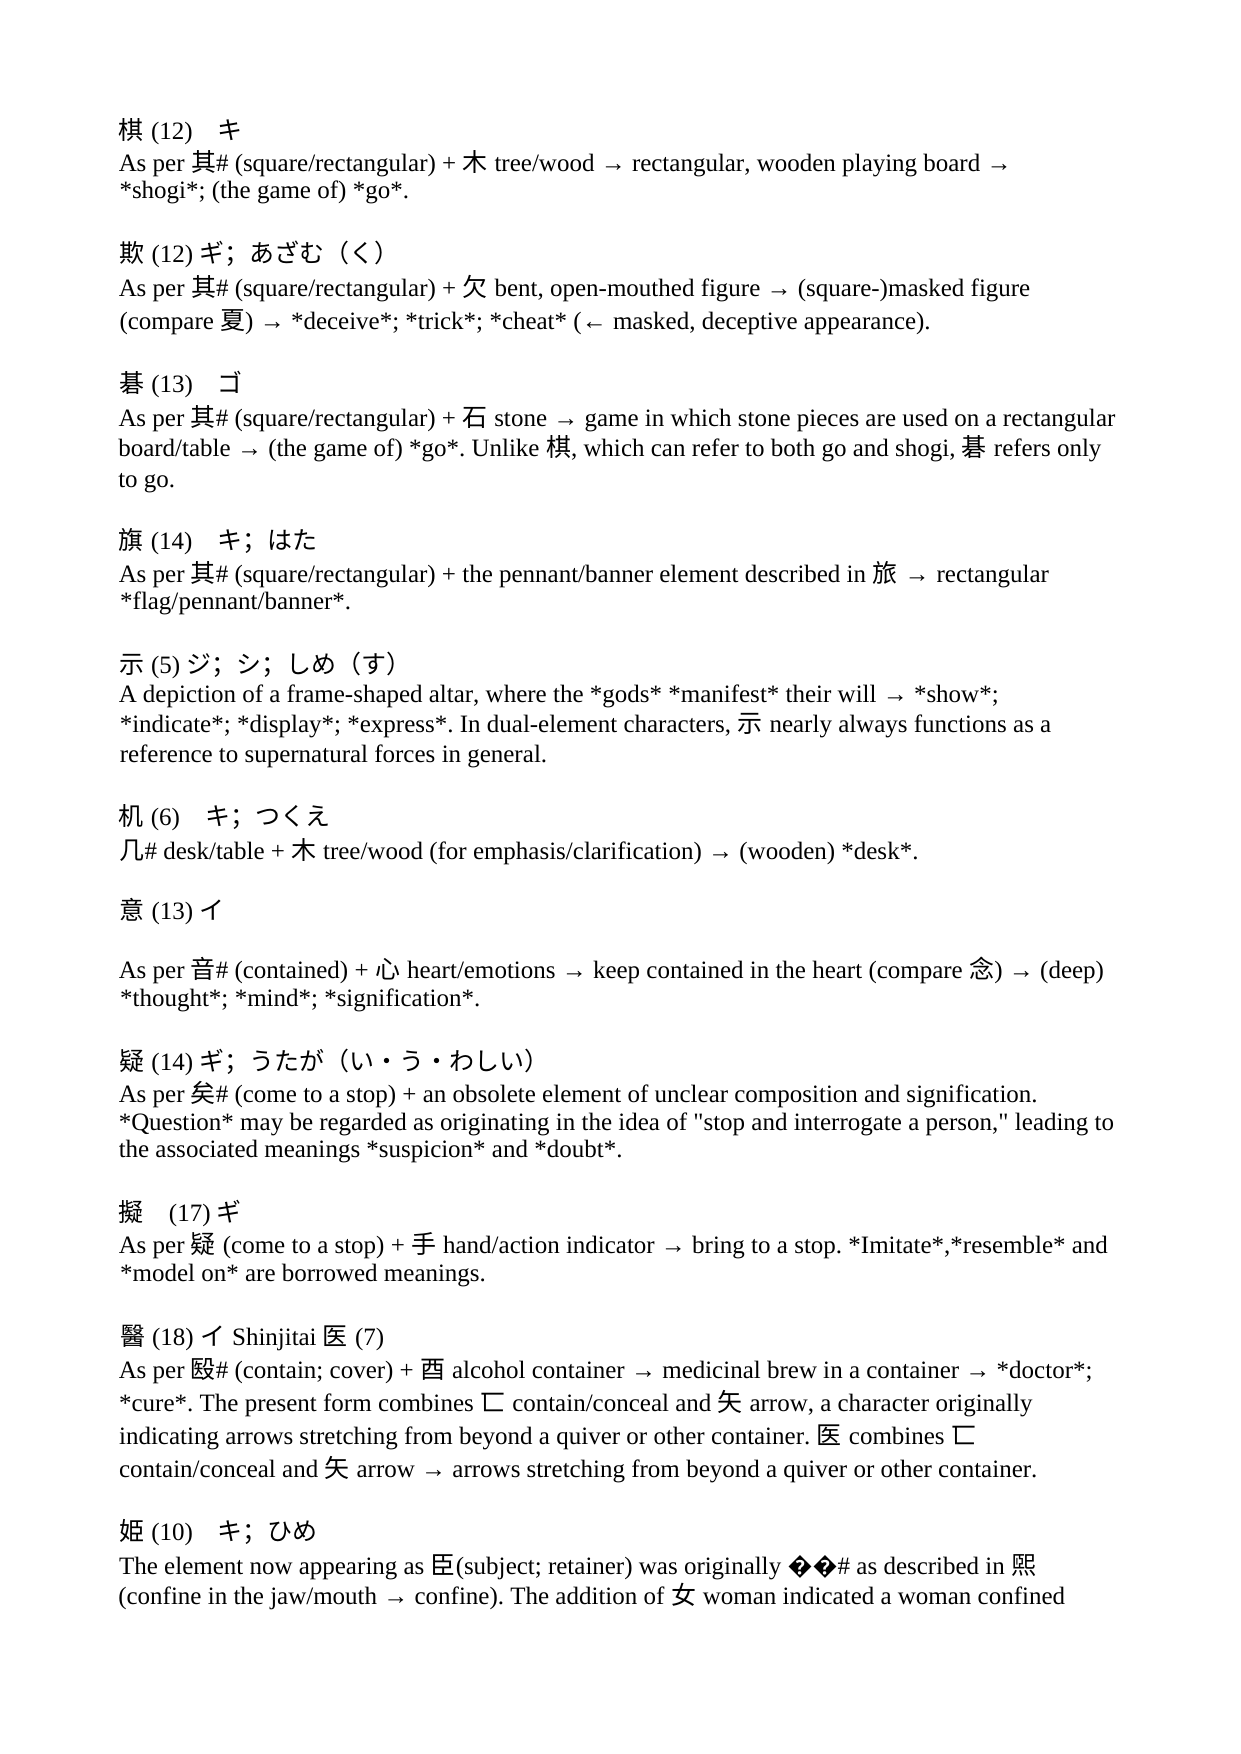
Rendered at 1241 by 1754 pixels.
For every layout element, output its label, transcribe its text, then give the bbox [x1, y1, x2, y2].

text 机 (6) キ；つくえ [119, 802, 1123, 831]
text As per 音# (contained) + 心 heart/emotions → keep contained in the heart (compare 念) → (deep) *thought*; *mind*; *signification*. [118, 957, 1105, 1012]
text As per 矣# (come to a stop) + an obsolete element of unclear composition and signification. *Question* may be regarded as originating in the idea of "stop and interrogate a person," leading to the associated meanings *suspicion* and *doubt*. [118, 1081, 1114, 1163]
text As per 其# (square/rectangular) + 欠 bent, open-mouthed figure → (square-)masked figure (compare 夏) → *deceive*; *trick*; *cheat* (← masked, deceptive appearance). [118, 273, 1031, 335]
text 棋 (12) キ [119, 116, 1123, 144]
text As per 殹# (contain; cover) + 酉 alcohol container → medicinal brew in a container → *doctor*; *cure*. The present form combines 匸 contain/conceal and 矢 arrow, a character originally indicating arrows stretching from beyond a quiver or other container. 医 combines 匸 contain/conceal and 矢 arrow → arrows stretching from beyond a quiver or other container. [118, 1356, 1094, 1483]
text 欺 (12) ギ；あざむ（く） [119, 239, 1123, 268]
text A depiction of a frame-shaped altar, where the *gods* *manifest* their will → *show*; *indicate*; *display*; *express*. In dual-element characters, 示 nearly always functions as a reference to supernatural forces in general. [118, 679, 1114, 768]
text 疑 (14) ギ；うたが（い・う・わしい） [119, 1047, 1123, 1076]
text As per 其# (square/rectangular) + 木 tree/wood → rectangular, wooden playing board → *shogi*; (the game of) *go*. [118, 149, 1104, 204]
text 几# desk/table + 木 tree/wood (for emphasis/clarification) → (wooden) *desk*. 意 (13) イ [119, 836, 919, 925]
text As per 疑 (come to a stop) + 手 hand/action indicator → bring to a stop. *Imitate*,*resemble* and *model on* are borrowed meanings. [118, 1232, 1110, 1287]
text 姫 (10) キ；ひめ [119, 1517, 1123, 1546]
text As per 其# (square/rectangular) + the pennant/banner element described in 旅 → rectangular *flag/pennant/banner*. [118, 560, 1051, 615]
text The element now appearing as 臣(subject; retainer) was originally ��# as described in 煕 (confine in the jaw/mouth → confine). The addition of 女 woman indicated a woman confined [118, 1551, 1117, 1610]
text 旗 (14) キ；はた [118, 526, 1123, 555]
text 示 (5) ジ；シ；しめ（す） [119, 650, 1123, 679]
text 碁 (13) ゴ [119, 369, 1123, 398]
text 擬 (17) ギ [119, 1198, 1123, 1227]
text As per 其# (square/rectangular) + 石 stone → game in which stone pieces are used on a rectangular board/table → (the game of) *go*. Unlike 棋, which can refer to both go and shogi, 碁 refers only to go. [118, 403, 1117, 492]
text 醫 (18) イ Shinjitai 医 (7) [120, 1322, 1123, 1350]
